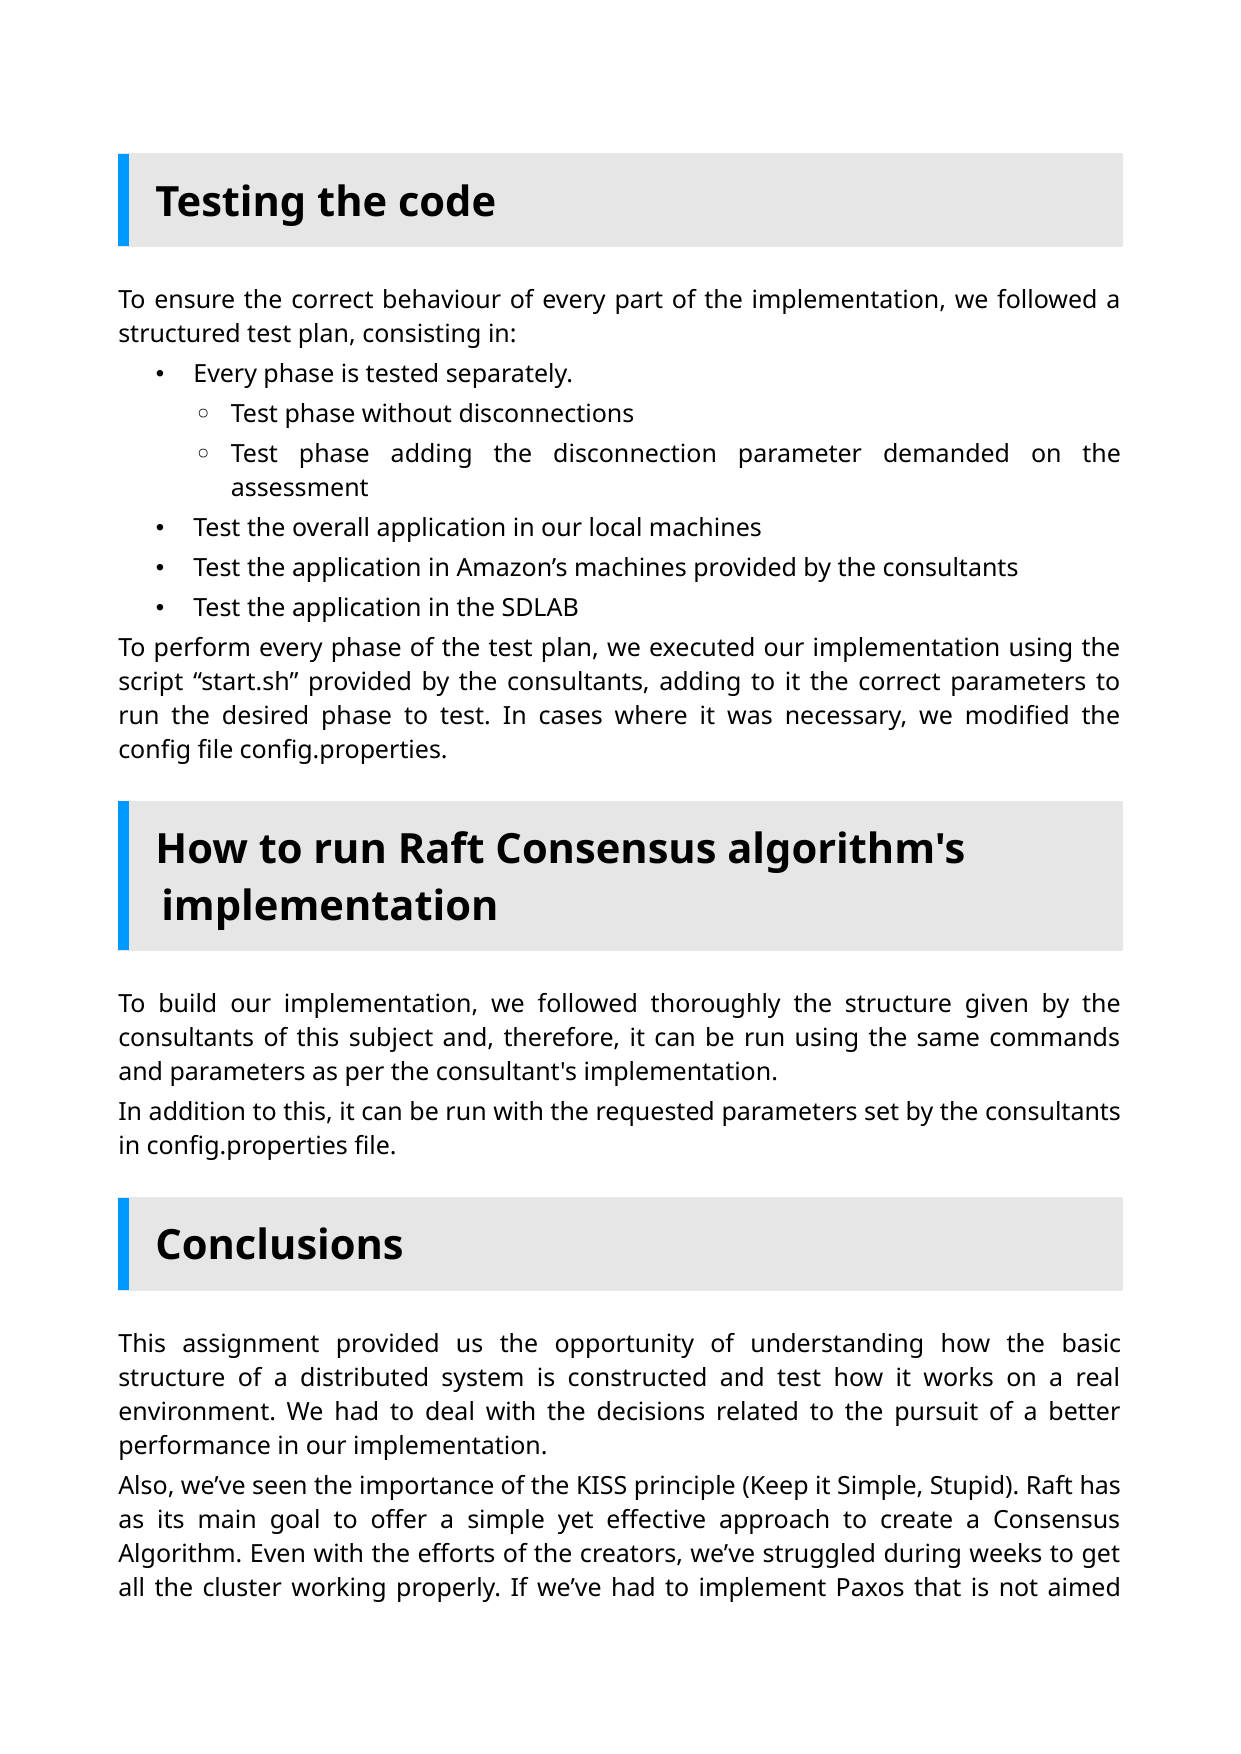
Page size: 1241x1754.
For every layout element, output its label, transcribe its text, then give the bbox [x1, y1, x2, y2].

list Test the overall application in our local machines [156, 509, 1122, 543]
text In addition to this, it can be run with the requested parameters set by the consultants in config.properties file. [118, 1094, 1122, 1162]
list Test phase adding the disconnection parameter demanded on the assessment [193, 435, 1122, 503]
list Test the application in the SDLAB [156, 589, 1122, 623]
text To ensure the correct behaviour of every part of the implementation, we followed a structured test plan, consisting in: [118, 281, 1122, 349]
text To build our implementation, we followed thoroughly the structure given by the consultants of this subject and, therefore, it can be run using the same commands and parameters as per the consultant's implementation. [118, 986, 1122, 1088]
list Test phase without disconnections [193, 395, 1122, 429]
text Also, we’ve seen the importance of the KISS principle (Keep it Simple, Stupid). Raft has as its main goal to offer a simple yet effective approach to create a Consensus Algorithm. Even with the efforts of the creators, we’ve struggled during weeks to get all the cluster working properly. If we’ve had to implement Paxos that is not aimed [118, 1467, 1122, 1604]
text To perform every phase of the test plan, we executed our implementation using the script “start.sh” provided by the consultants, adding to it the correct parameters to run the desired phase to test. In cases where it was necessary, we modified the config file config.properties. [118, 629, 1122, 766]
subtitle Conclusions [129, 1199, 1122, 1290]
list Test the application in Amazon’s machines provided by the consultants [156, 549, 1122, 583]
text This assignment provided us the opportunity of understanding how the basic structure of a distributed system is constructed and test how it works on a real environment. We had to deal with the decisions related to the pursuit of a better performance in our implementation. [118, 1325, 1122, 1461]
subtitle Testing the code [129, 155, 1122, 246]
subtitle How to run Raft Consensus algorithm's implementation [129, 802, 1122, 950]
list Every phase is tested separately. [156, 355, 1122, 389]
